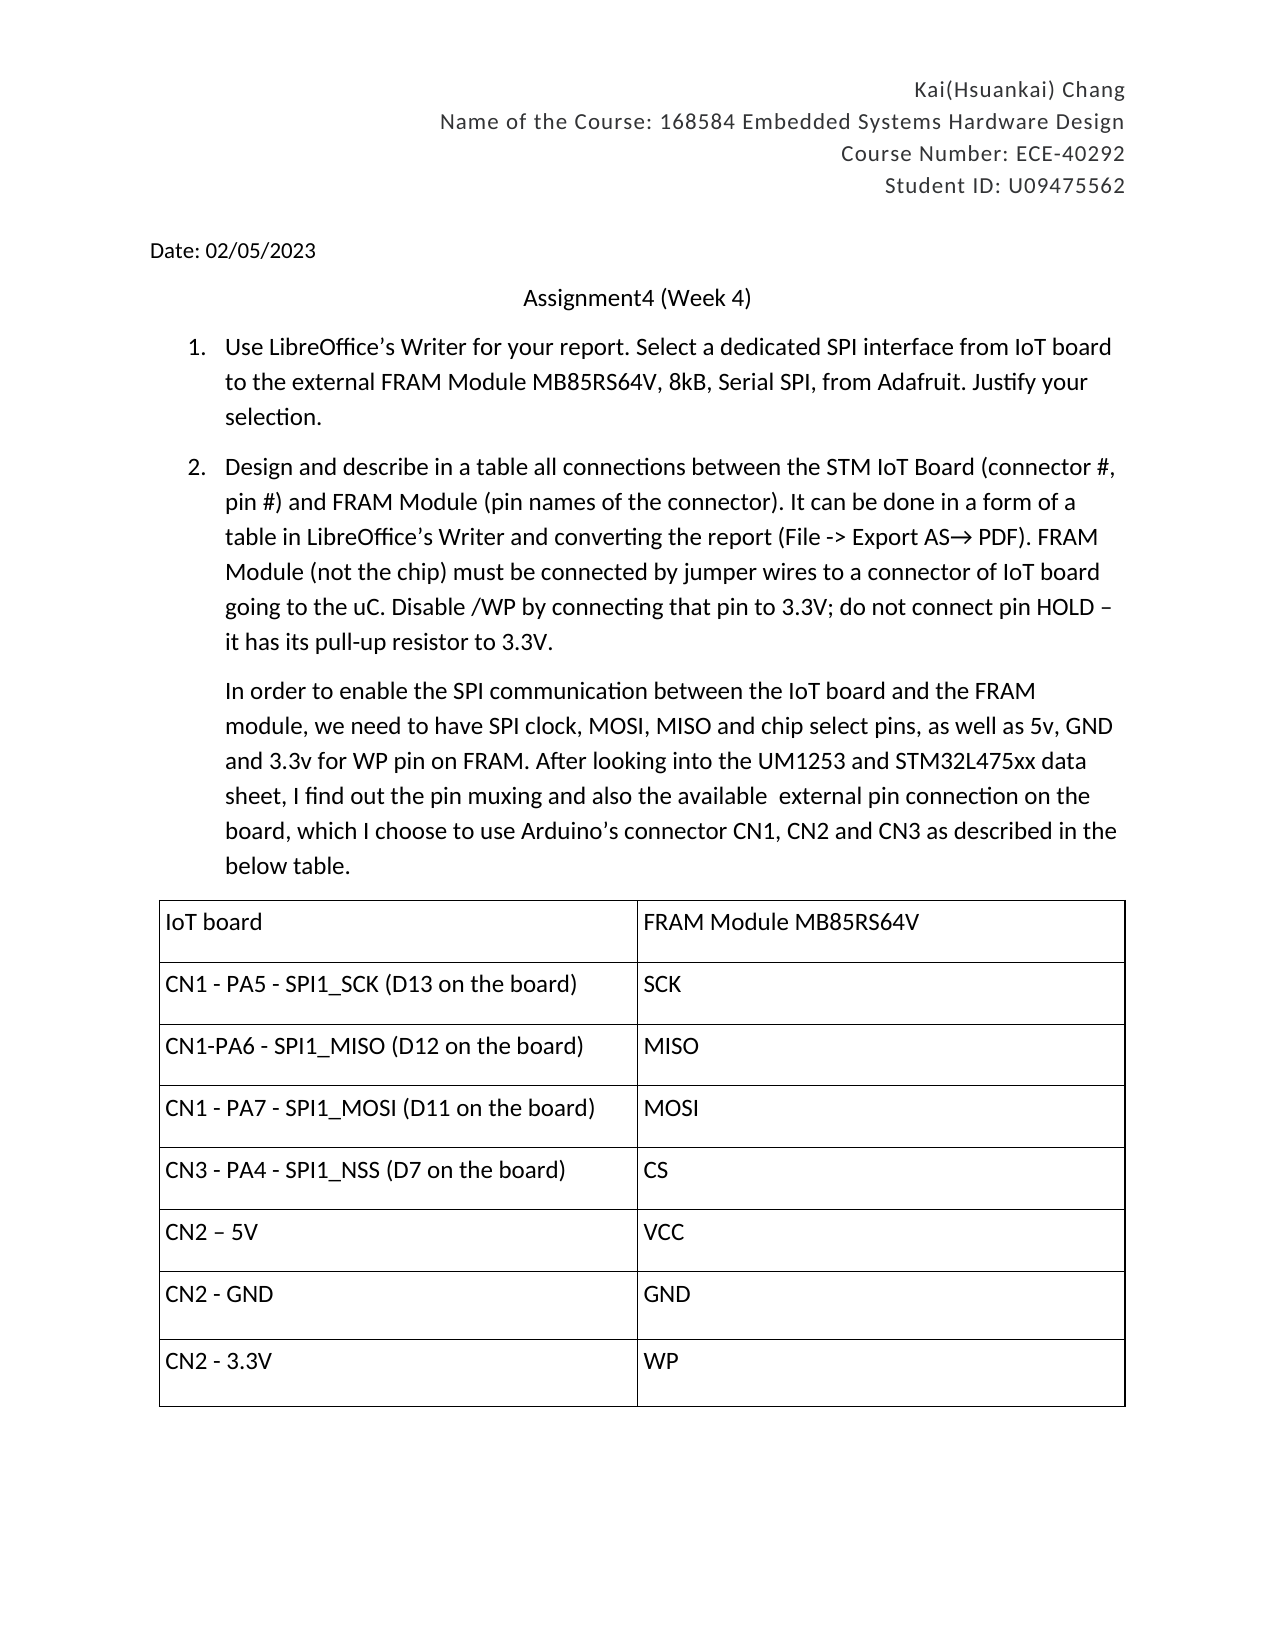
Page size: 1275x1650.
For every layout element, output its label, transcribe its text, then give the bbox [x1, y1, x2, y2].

table_header FRAM Module MB85RS64V [638, 901, 1124, 962]
table_cell SCK [638, 963, 1124, 1023]
table_header IoT board [160, 901, 637, 962]
table_cell CS [638, 1148, 1124, 1209]
table_cell CN2 - 3.3V [160, 1340, 637, 1406]
table_cell CN1 - PA7 - SPI1_MOSI (D11 on the board) [160, 1086, 637, 1147]
list Use LibreOffice’s Writer for your report. Select a dedicated SPI interface from IoT board to the external FRAM Module MB85RS64V, 8kB, Serial SPI, from Adafruit. Justify your selection. [187, 331, 1125, 432]
text Assignment4 (Week 4) [150, 282, 1125, 313]
table_cell VCC [638, 1210, 1124, 1271]
list In order to enable the SPI communication between the IoT board and the FRAM module, we need to have SPI clock, MOSI, MISO and chip select pins, as well as 5v, GND and 3.3v for WP pin on FRAM. After looking into the UM1253 and STM32L475xx data sheet, I find out the pin muxing and also the available external pin connection on the board, which I choose to use Arduino’s connector CN1, CN2 and CN3 as described in the below table. [187, 675, 1125, 881]
table_cell GND [638, 1272, 1124, 1338]
table_cell WP [638, 1340, 1124, 1406]
table_cell CN2 – 5V [160, 1210, 637, 1271]
table_cell CN2 - GND [160, 1272, 637, 1338]
table_cell CN1 - PA5 - SPI1_SCK (D13 on the board) [160, 963, 637, 1023]
list Design and describe in a table all connections between the STM IoT Board (connector #, pin #) and FRAM Module (pin names of the connector). It can be done in a form of a table in LibreOffice’s Writer and converting the report (File -> Export AS→ PDF). FRAM Module (not the chip) must be connected by jumper wires to a connector of IoT board going to the uC. Disable /WP by connecting that pin to 3.3V; do not connect pin HOLD – it has its pull-up resistor to 3.3V. [187, 451, 1125, 656]
table_cell CN1-PA6 - SPI1_MISO (D12 on the board) [160, 1025, 637, 1085]
table_cell MOSI [638, 1086, 1124, 1147]
table_cell MISO [638, 1025, 1124, 1085]
table_cell CN3 - PA4 - SPI1_NSS (D7 on the board) [160, 1148, 637, 1209]
